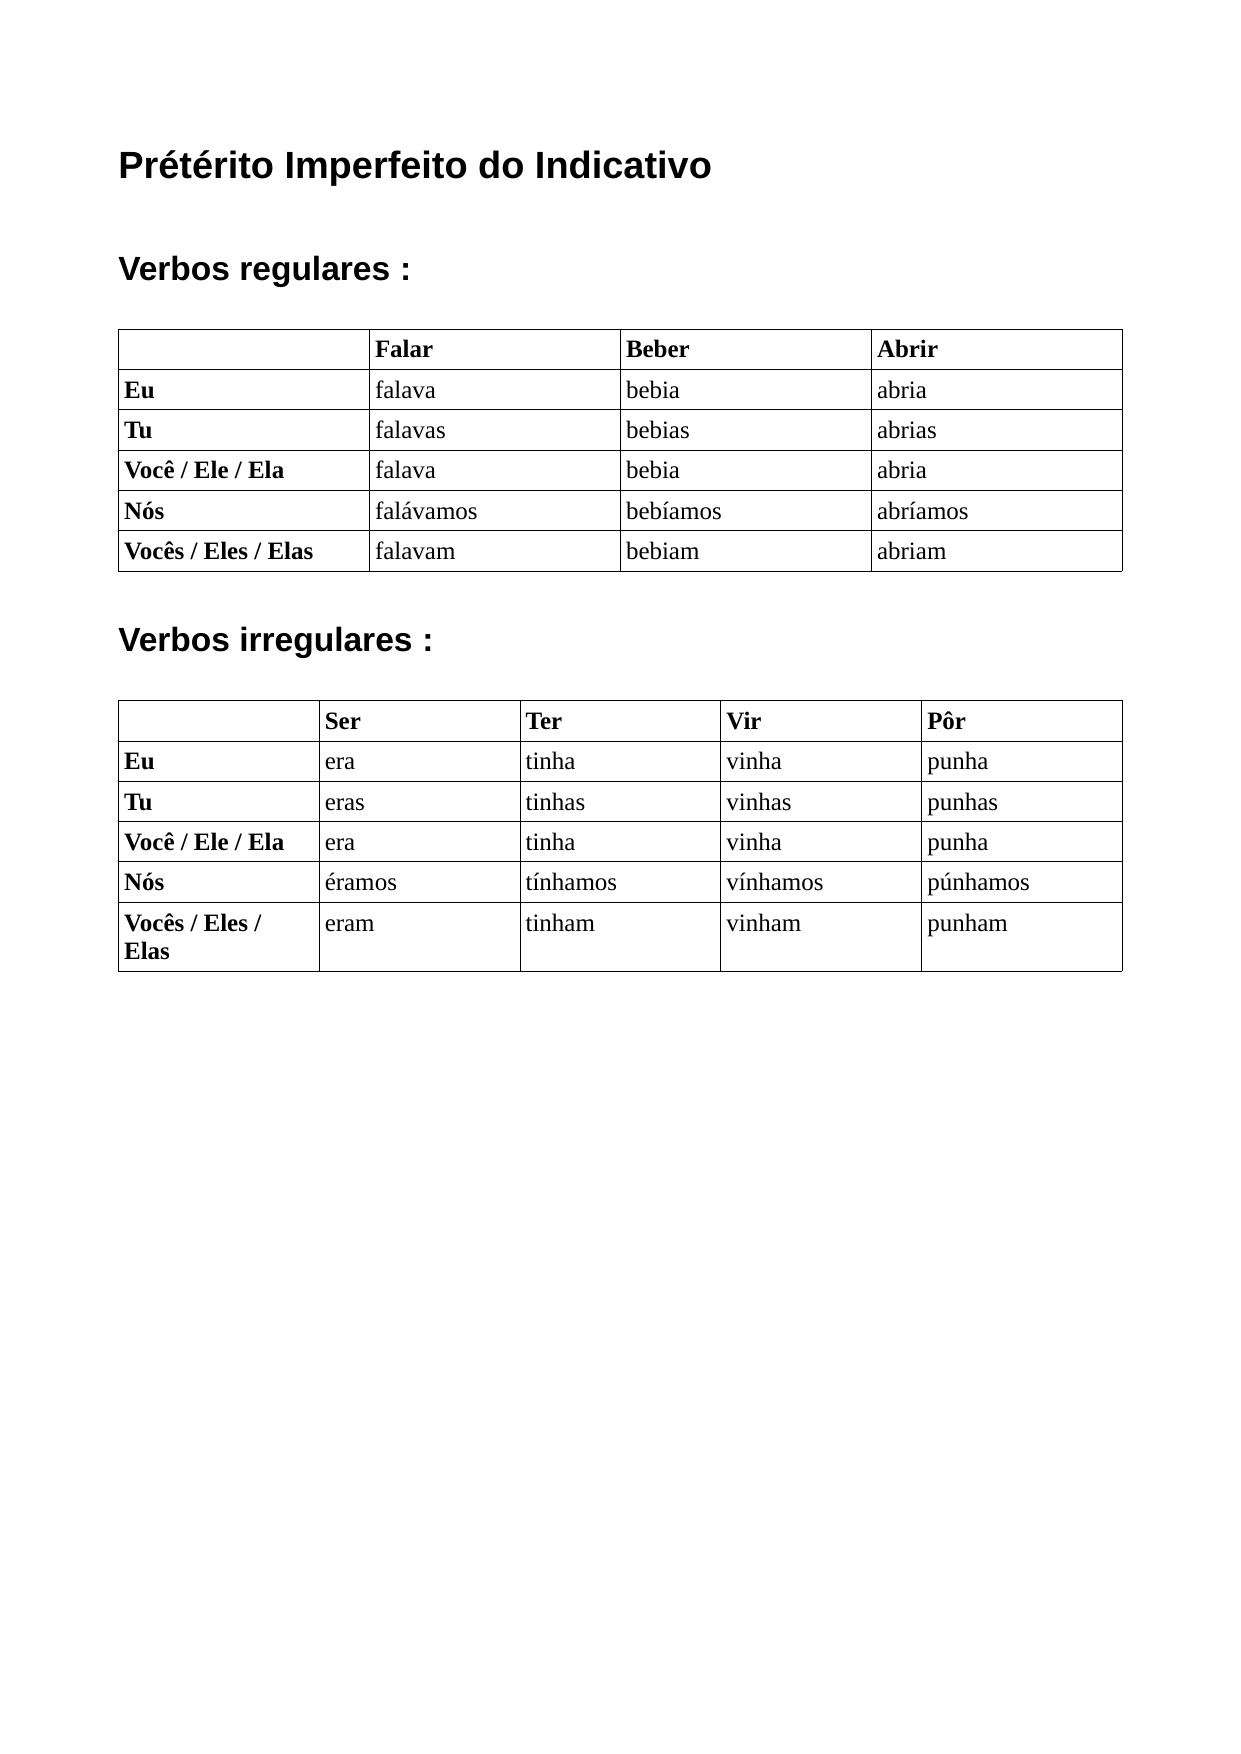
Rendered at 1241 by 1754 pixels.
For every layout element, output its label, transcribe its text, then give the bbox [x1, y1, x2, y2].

table_cell eras [320, 782, 520, 821]
table_cell punha [922, 742, 1122, 781]
table_cell punhas [922, 782, 1122, 821]
table_cell bebiam [621, 531, 871, 571]
table_cell bebia [621, 370, 871, 409]
table_cell bebia [621, 451, 871, 490]
subtitle Verbos regulares : [118, 249, 1122, 287]
table_cell falavas [370, 410, 620, 450]
table_cell era [320, 822, 520, 861]
table_cell Vocês / Eles / Elas [119, 531, 369, 571]
table_cell éramos [320, 862, 520, 902]
table_cell falava [370, 370, 620, 409]
table_cell abrias [872, 410, 1122, 450]
table_cell falávamos [370, 491, 620, 530]
table_cell vinham [721, 903, 921, 971]
table_header Vir [721, 701, 921, 741]
table_cell púnhamos [922, 862, 1122, 902]
table_cell Tu [119, 782, 319, 821]
table_cell abríamos [872, 491, 1122, 530]
table_header Falar [370, 330, 620, 369]
table_cell era [320, 742, 520, 781]
table_cell Nós [119, 491, 369, 530]
table_cell tinha [521, 742, 720, 781]
table_header Ser [320, 701, 520, 741]
subtitle Verbos irregulares : [118, 620, 1122, 659]
table_cell abria [872, 451, 1122, 490]
table_header Ter [521, 701, 720, 741]
table_cell abriam [872, 531, 1122, 571]
table_cell vinha [721, 742, 921, 781]
table_cell tinhas [521, 782, 720, 821]
table_cell Você / Ele / Ela [119, 822, 319, 861]
table_cell abria [872, 370, 1122, 409]
table_cell Tu [119, 410, 369, 450]
subtitle Prétérito Imperfeito do Indicativo [118, 143, 1122, 187]
table_cell Eu [119, 370, 369, 409]
table_cell tínhamos [521, 862, 720, 902]
table_header Pôr [922, 701, 1122, 741]
table_cell Você / Ele / Ela [119, 451, 369, 490]
table_cell Vocês / Eles / Elas [119, 903, 319, 971]
table_cell vinha [721, 822, 921, 861]
table_cell punham [922, 903, 1122, 971]
table_header [119, 330, 369, 369]
table_header Beber [621, 330, 871, 369]
table_cell tinha [521, 822, 720, 861]
table_cell Eu [119, 742, 319, 781]
table_cell vínhamos [721, 862, 921, 902]
table_cell tinham [521, 903, 720, 971]
table_cell eram [320, 903, 520, 971]
table_cell falava [370, 451, 620, 490]
table_cell bebíamos [621, 491, 871, 530]
table_cell Nós [119, 862, 319, 902]
table_header [119, 701, 319, 741]
table_header Abrir [872, 330, 1122, 369]
table_cell punha [922, 822, 1122, 861]
table_cell bebias [621, 410, 871, 450]
table_cell vinhas [721, 782, 921, 821]
table_cell falavam [370, 531, 620, 571]
